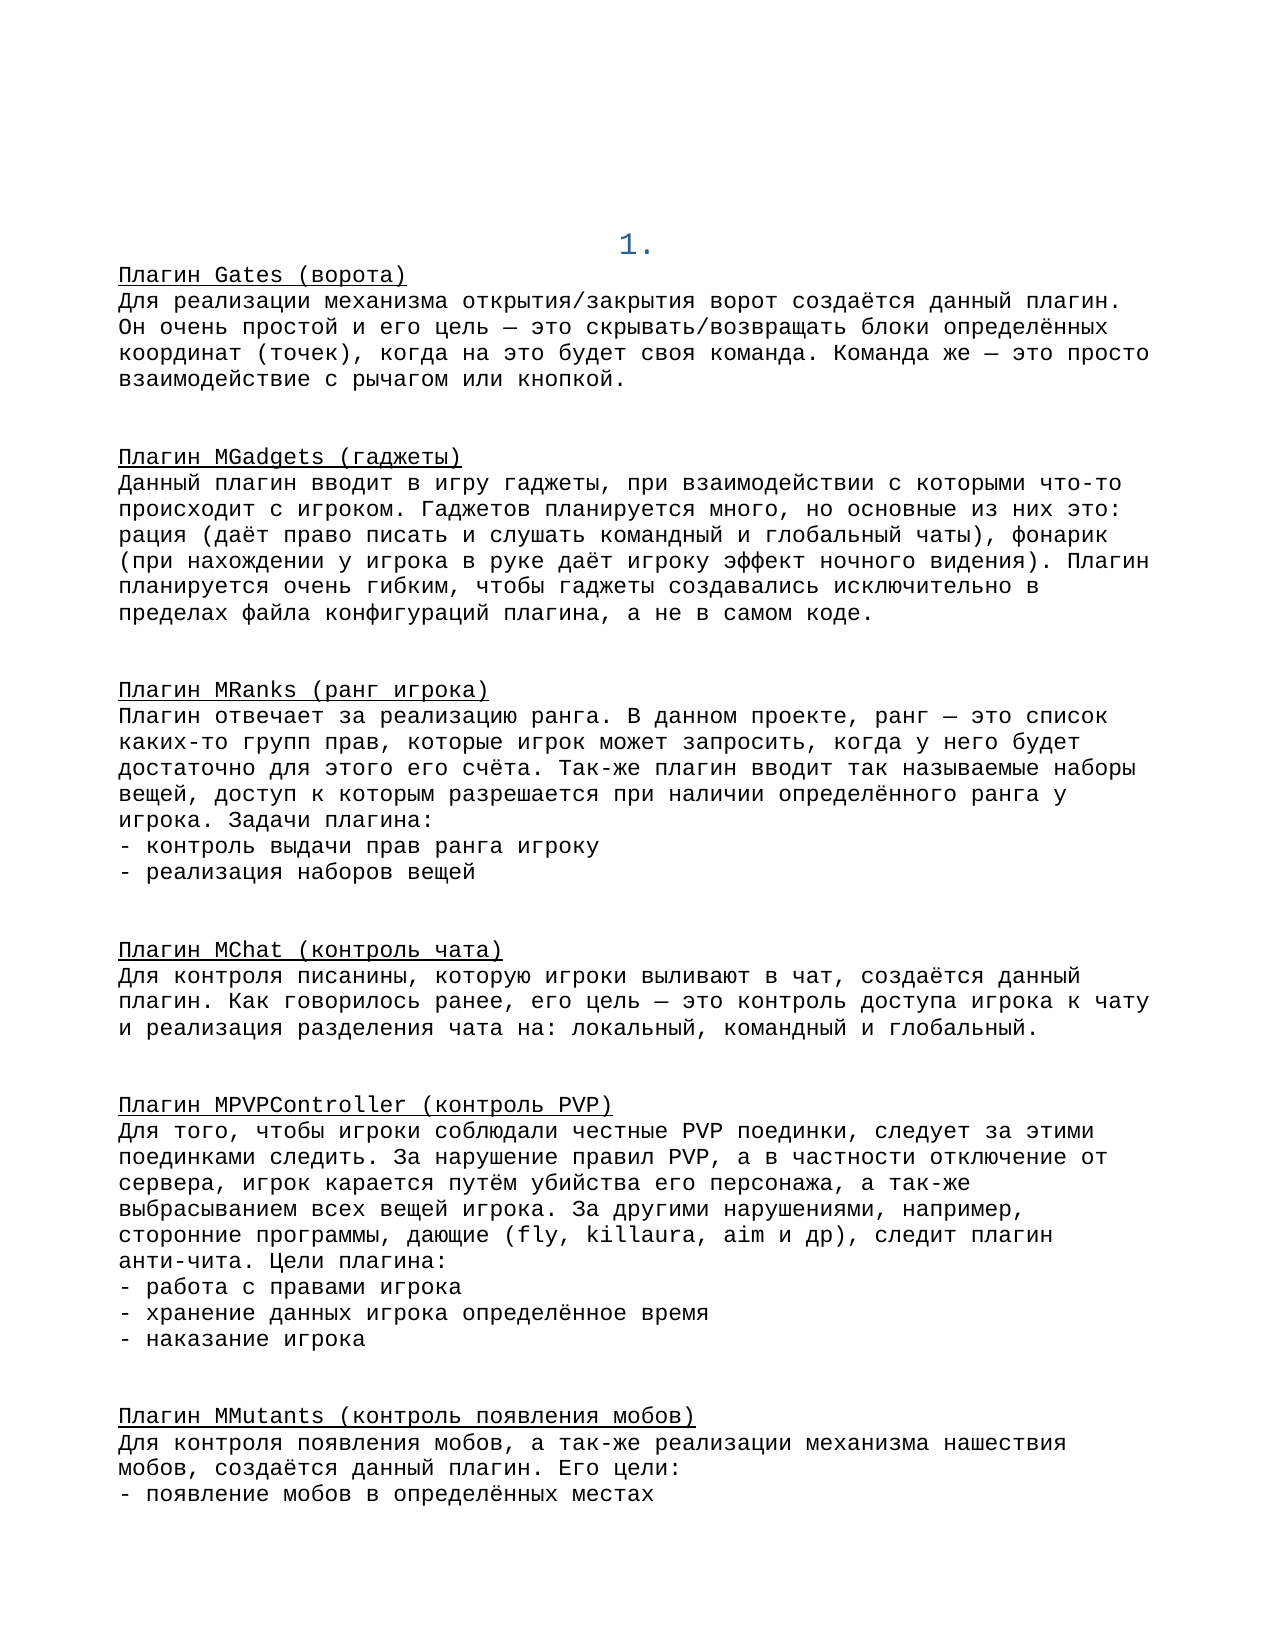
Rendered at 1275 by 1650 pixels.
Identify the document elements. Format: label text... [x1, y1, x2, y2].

text рация (даёт право писать и слушать командный и глобальный чаты), фонарик (при нахождении у игрока в руке даёт игроку эффект ночного видения). Плагин планируется очень гибким, чтобы гаджеты создавались исключительно в пределах файла конфигураций плагина, а не в самом коде. [118, 523, 1157, 627]
text - работа с правами игрока [118, 1275, 1157, 1301]
text Для контроля появления мобов, а так-же реализации механизма нашествия мобов, создаётся данный плагин. Его цели: [118, 1431, 1157, 1483]
text Плагин MGadgets (гаджеты) [118, 445, 1157, 471]
text - контроль выдачи прав ранга игроку [118, 834, 1157, 860]
text - появление мобов в определённых местах [118, 1483, 1157, 1509]
text Плагин MChat (контроль чата) [118, 938, 1157, 964]
text Плагин отвечает за реализацию ранга. В данном проекте, ранг — это список каких-то групп прав, которые игрок может запросить, когда у него будет достаточно для этого его счёта. Так-же плагин вводит так называемые наборы вещей, доступ к которым разрешается при наличии определённого ранга у игрока. Задачи плагина: [118, 704, 1157, 834]
text Плагин MMutants (контроль появления мобов) [118, 1405, 1157, 1431]
text - реализация наборов вещей [118, 860, 1157, 886]
text Плагин MRanks (ранг игрока) [118, 679, 1157, 704]
text Для контроля писанины, которую игроки выливают в чат, создаётся данный плагин. Как говорилось ранее, его цель — это контроль доступа игрока к чату и реализация разделения чата на: локальный, командный и глобальный. [118, 964, 1157, 1042]
text - хранение данных игрока определённое время [118, 1301, 1157, 1327]
text Плагин Gates (ворота) [118, 264, 1157, 289]
text Для того, чтобы игроки соблюдали честные PVP поединки, следует за этими поединками следить. За нарушение правил PVP, а в частности отключение от сервера, игрок карается путём убийства его персонажа, а так-же выбрасыванием всех вещей игрока. За другими нарушениями, например, сторонние программы, дающие (fly, killaura, aim и др), следит плагин анти-чита. Цели плагина: [118, 1119, 1157, 1275]
text 1. [118, 228, 1157, 264]
text Для реализации механизма открытия/закрытия ворот создаётся данный плагин. Он очень простой и его цель — это скрывать/возвращать блоки определённых координат (точек), когда на это будет своя команда. Команда же — это просто взаимодействие с рычагом или кнопкой. [118, 289, 1157, 393]
text Данный плагин вводит в игру гаджеты, при взаимодействии с которыми что-то происходит с игроком. Гаджетов планируется много, но основные из них это: [118, 471, 1157, 523]
text Плагин MPVPController (контроль PVP) [118, 1094, 1157, 1119]
text - наказание игрока [118, 1327, 1157, 1353]
